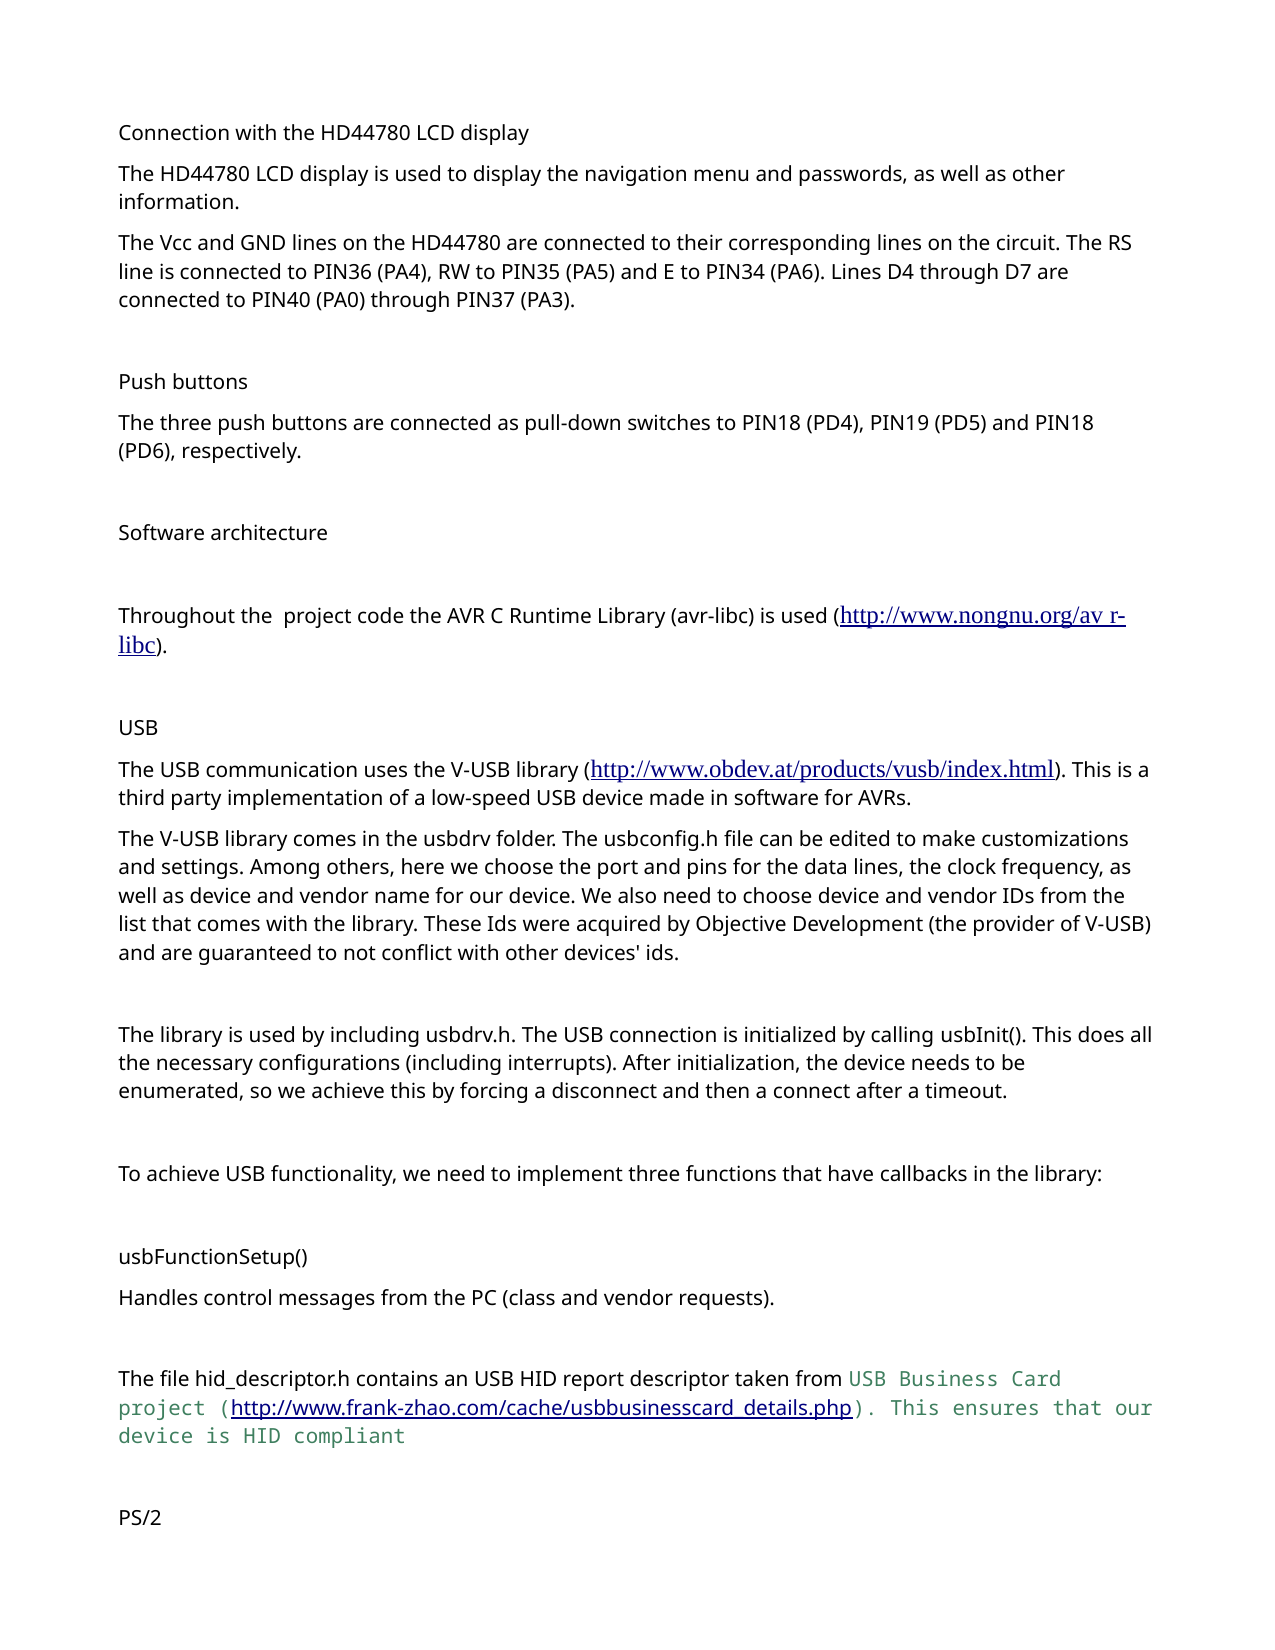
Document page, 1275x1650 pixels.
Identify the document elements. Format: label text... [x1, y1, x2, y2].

text USB [118, 713, 1157, 741]
text The HD44780 LCD display is used to display the navigation menu and passwords, as well as other information. [118, 159, 1157, 216]
text PS/2 [118, 1503, 1157, 1532]
text The file hid_descriptor.h contains an USB HID report descriptor taken from USB Business Card project (http://www.frank-zhao.com/cache/usbbusinesscard_details.php). This ensures that our device is HID compliant [118, 1364, 1157, 1450]
text The Vcc and GND lines on the HD44780 are connected to their corresponding lines on the circuit. The RS line is connected to PIN36 (PA4), RW to PIN35 (PA5) and E to PIN34 (PA6). Lines D4 through D7 are connected to PIN40 (PA0) through PIN37 (PA3). [118, 228, 1157, 314]
text Software architecture [118, 518, 1157, 547]
text The three push buttons are connected as pull-down switches to PIN18 (PD4), PIN19 (PD5) and PIN18 (PD6), respectively. [118, 408, 1157, 465]
text To achieve USB functionality, we need to implement three functions that have callbacks in the library: [118, 1159, 1157, 1188]
text Push buttons [118, 367, 1157, 396]
text The USB communication uses the V-USB library (http://www.obdev.at/products/vusb/index.html). This is a third party implementation of a low-speed USB device made in software for AVRs. [118, 754, 1157, 812]
text Throughout the project code the AVR C Runtime Library (avr-libc) is used (http://www.nongnu.org/av r-libc). [118, 600, 1157, 659]
text Connection with the HD44780 LCD display [118, 118, 1157, 147]
text usbFunctionSetup() [118, 1242, 1157, 1270]
text Handles control messages from the PC (class and vendor requests). [118, 1283, 1157, 1311]
text The library is used by including usbdrv.h. The USB connection is initialized by calling usbInit(). This does all the necessary configurations (including interrupts). After initialization, the device needs to be enumerated, so we achieve this by forcing a disconnect and then a connect after a timeout. [118, 1020, 1157, 1105]
text The V-USB library comes in the usbdrv folder. The usbconfig.h file can be edited to make customizations and settings. Among others, here we choose the port and pins for the data lines, the clock frequency, as well as device and vendor name for our device. We also need to choose device and vendor IDs from the list that comes with the library. These Ids were acquired by Objective Development (the provider of V-USB) and are guaranteed to not conflict with other devices' ids. [118, 824, 1157, 966]
